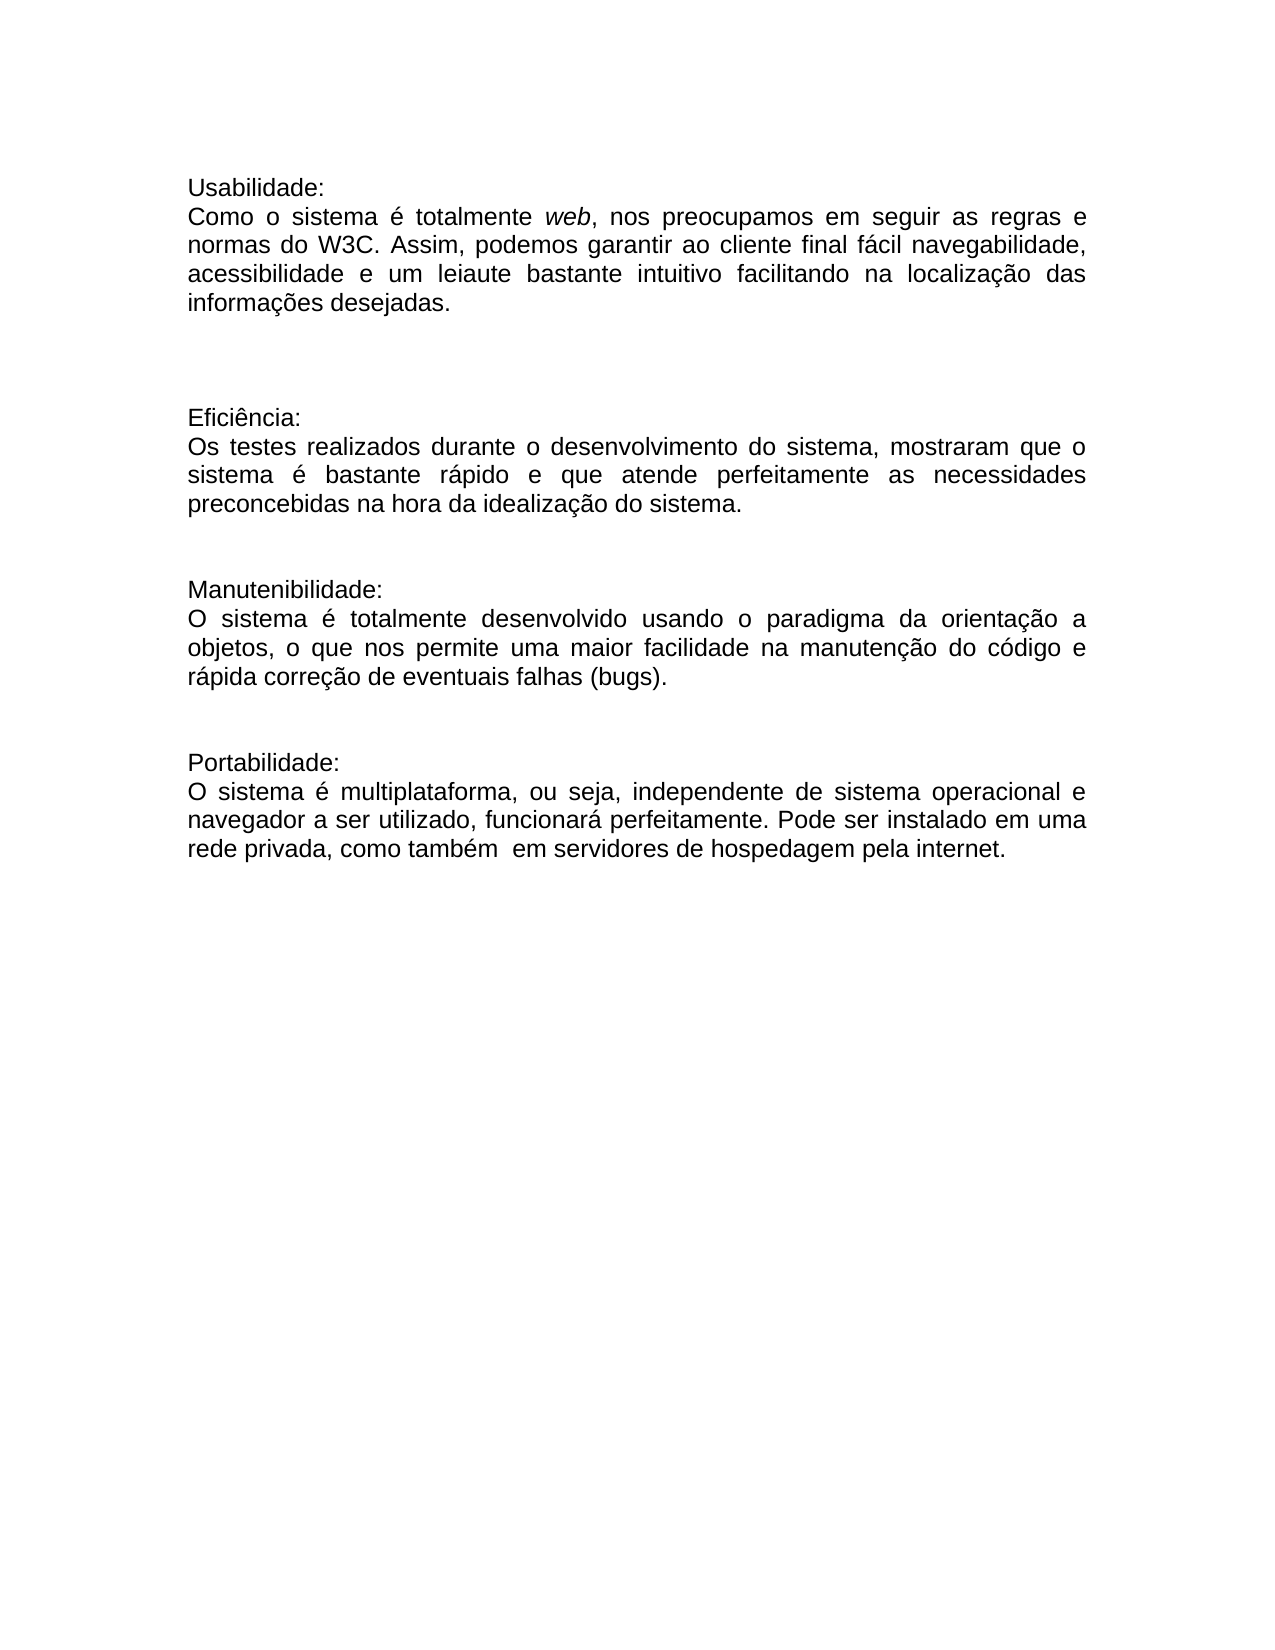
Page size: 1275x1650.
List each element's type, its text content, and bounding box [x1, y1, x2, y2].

text Usabilidade: [187, 173, 1088, 201]
text Os testes realizados durante o desenvolvimento do sistema, mostraram que o sistema é bastante rápido e que atende perfeitamente as necessidades preconcebidas na hora da idealização do sistema. [187, 431, 1088, 518]
text Portabilidade: [187, 748, 1088, 776]
text O sistema é totalmente desenvolvido usando o paradigma da orientação a objetos, o que nos permite uma maior facilidade na manutenção do código e rápida correção de eventuais falhas (bugs). [187, 604, 1088, 690]
text Como o sistema é totalmente web, nos preocupamos em seguir as regras e normas do W3C. Assim, podemos garantir ao cliente final fácil navegabilidade, acessibilidade e um leiaute bastante intuitivo facilitando na localização das informações desejadas. [187, 201, 1088, 316]
text Manutenibilidade: [187, 575, 1088, 604]
text Eficiência: [187, 403, 1088, 431]
text O sistema é multiplataforma, ou seja, independente de sistema operacional e navegador a ser utilizado, funcionará perfeitamente. Pode ser instalado em uma rede privada, como também em servidores de hospedagem pela internet. [187, 776, 1088, 863]
